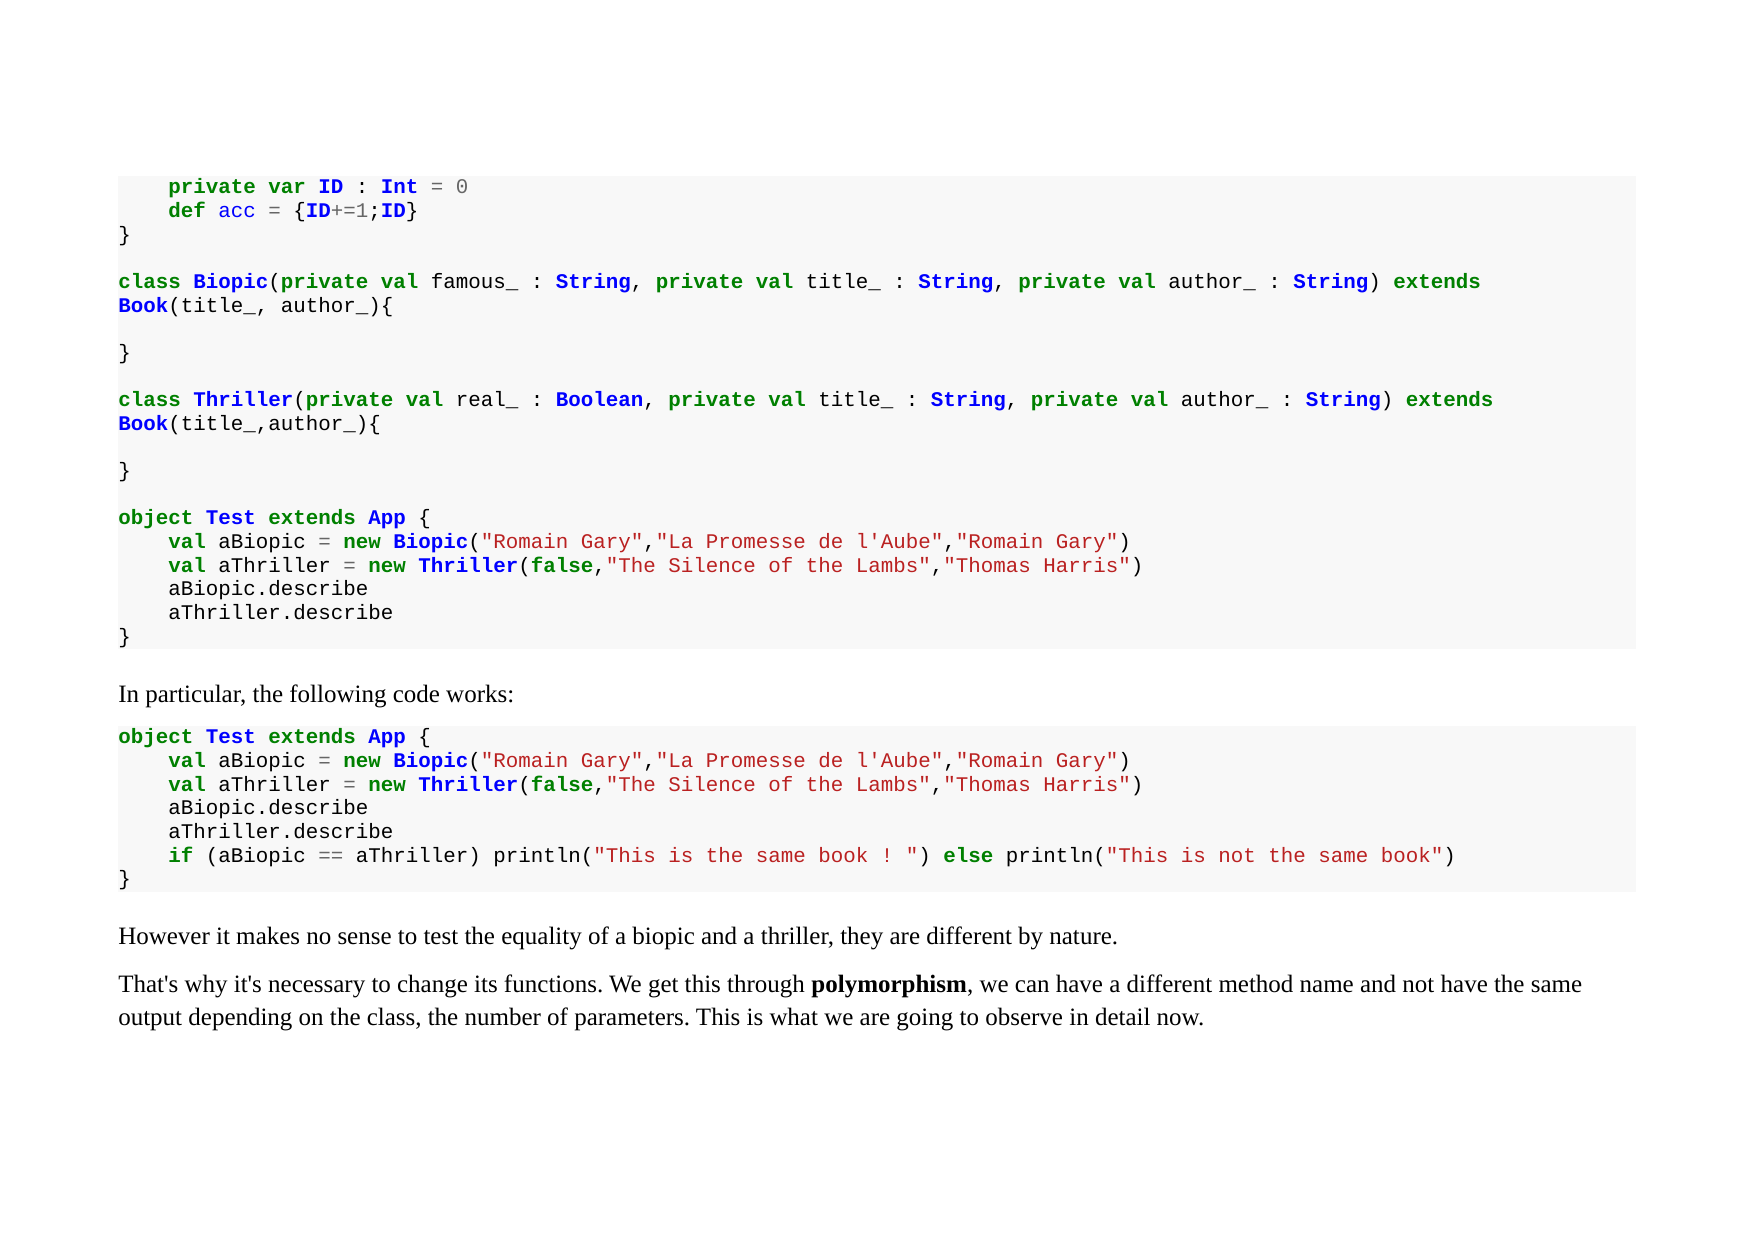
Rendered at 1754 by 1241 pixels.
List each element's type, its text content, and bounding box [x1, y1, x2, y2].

text aBiopic.describe [118, 797, 1636, 821]
text } [118, 868, 1636, 892]
text object Test extends App { [118, 726, 1636, 750]
text } [118, 342, 1636, 366]
text class Thriller(private val real_ : Boolean, private val title_ : String, private val author_ : String) extends Book(title_,author_){ [118, 389, 1636, 436]
text val aThriller = new Thriller(false,"The Silence of the Lambs","Thomas Harris") [118, 774, 1636, 797]
text private var ID : Int = 0 [118, 176, 1636, 200]
text However it makes no sense to test the equality of a biopic and a thriller, they are different by nature. [118, 921, 1636, 950]
text In particular, the following code works: [118, 679, 1636, 707]
text if (aBiopic == aThriller) println("This is the same book ! ") else println("This is not the same book") [118, 844, 1636, 868]
text val aBiopic = new Biopic("Romain Gary","La Promesse de l'Aube","Romain Gary") [118, 750, 1636, 774]
text } [118, 460, 1636, 484]
text aThriller.describe [118, 821, 1636, 844]
text aBiopic.describe [118, 578, 1636, 602]
text } [118, 626, 1636, 649]
text val aBiopic = new Biopic("Romain Gary","La Promesse de l'Aube","Romain Gary") [118, 531, 1636, 555]
text val aThriller = new Thriller(false,"The Silence of the Lambs","Thomas Harris") [118, 555, 1636, 578]
text } [118, 224, 1636, 247]
text def acc = {ID+=1;ID} [118, 200, 1636, 224]
text aThriller.describe [118, 602, 1636, 626]
text class Biopic(private val famous_ : String, private val title_ : String, private val author_ : String) extends Book(title_, author_){ [118, 271, 1636, 318]
text That's why it's necessary to change its functions. We get this through polymorphism, we can have a different method name and not have the same output depending on the class, the number of parameters. This is what we are going to observe in detail now. [118, 969, 1636, 1031]
text object Test extends App { [118, 507, 1636, 531]
